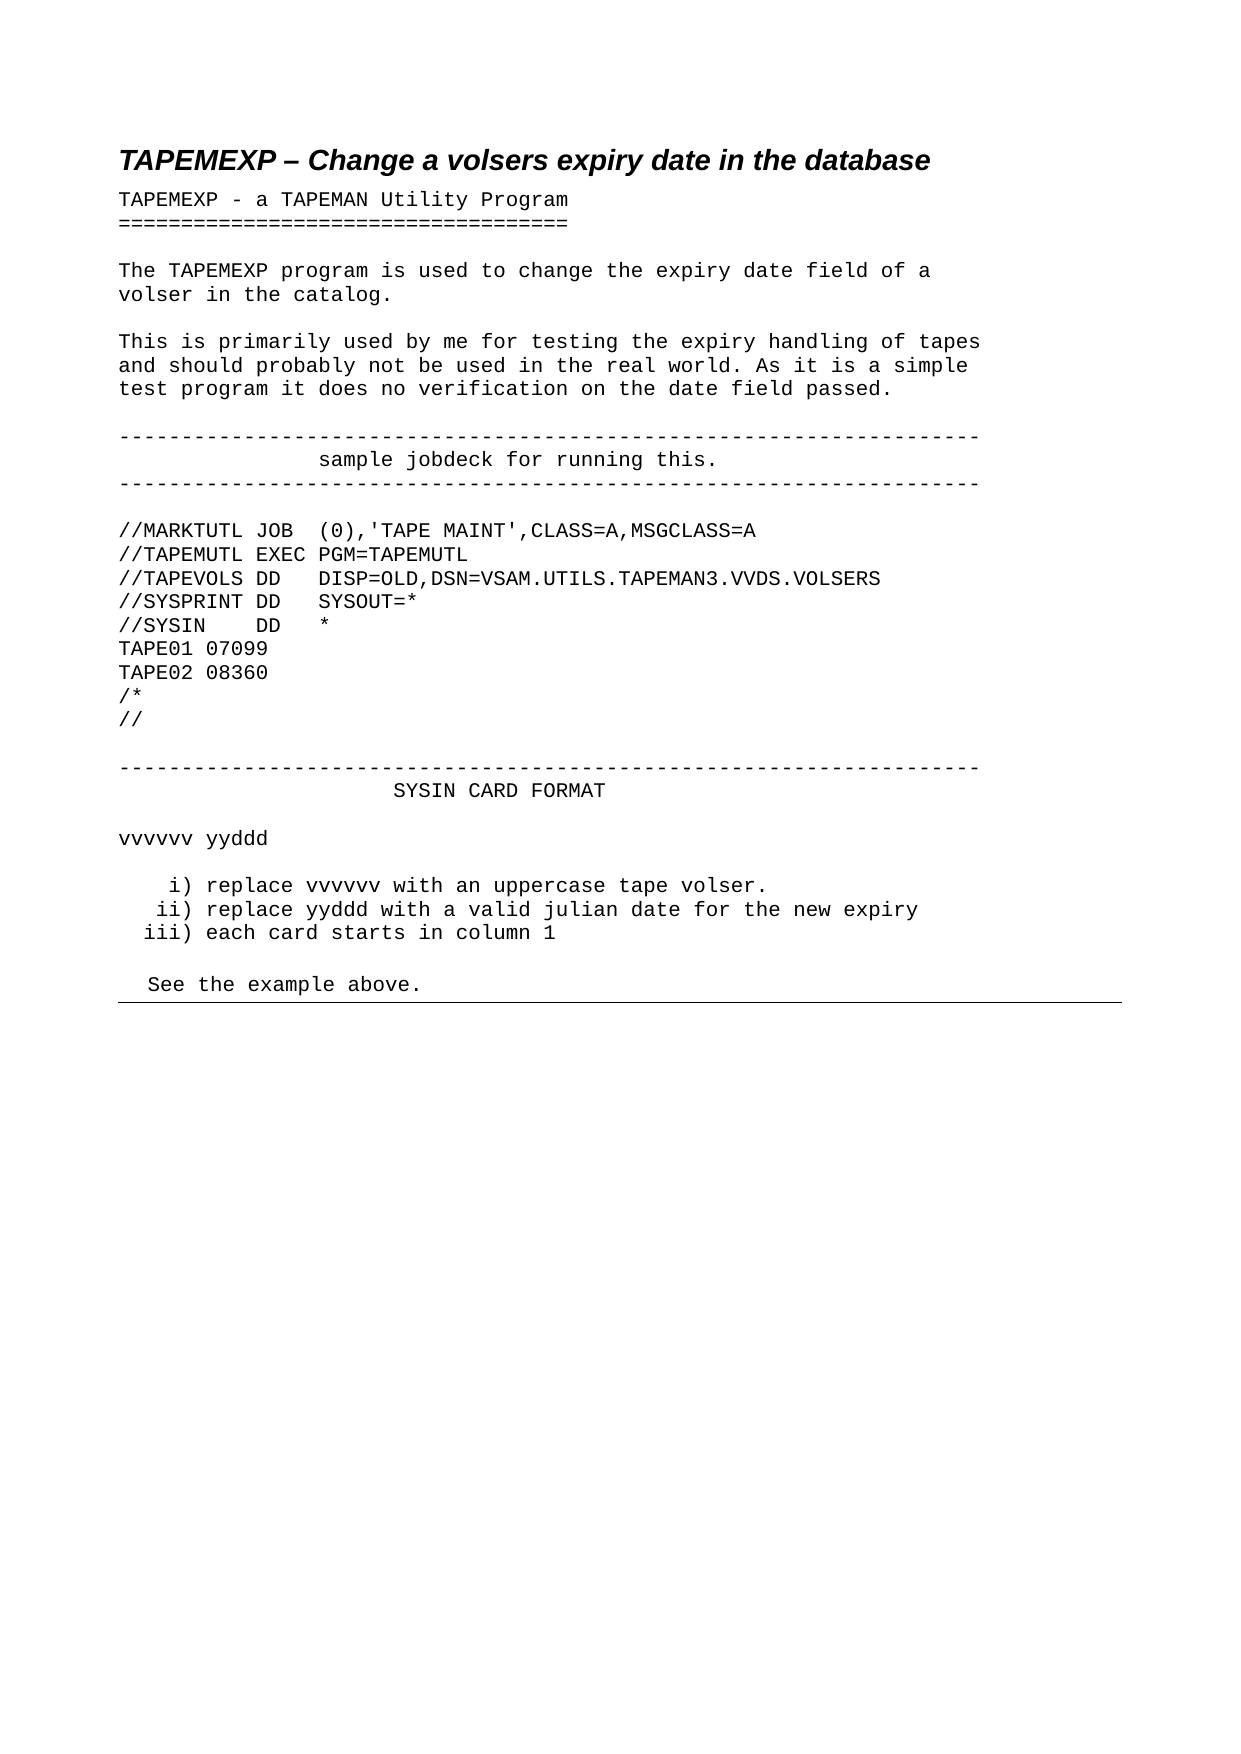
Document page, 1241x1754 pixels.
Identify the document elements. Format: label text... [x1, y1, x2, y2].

text //SYSPRINT DD SYSOUT=* [118, 591, 1122, 615]
text /* [118, 686, 1122, 709]
text //TAPEMUTL EXEC PGM=TAPEMUTL [118, 544, 1122, 567]
text //MARKTUTL JOB (0),'TAPE MAINT',CLASS=A,MSGCLASS=A [118, 520, 1122, 544]
subtitle TAPEMEXP – Change a volsers expiry date in the database [118, 143, 1122, 177]
text sample jobdeck for running this. [118, 449, 1122, 473]
text vvvvvv yyddd [118, 828, 1122, 851]
text TAPE01 07099 [118, 638, 1122, 662]
text --------------------------------------------------------------------- [118, 426, 1122, 449]
text --------------------------------------------------------------------- [118, 473, 1122, 497]
text volser in the catalog. [118, 284, 1122, 307]
text --------------------------------------------------------------------- [118, 757, 1122, 780]
text ==================================== [118, 213, 1122, 236]
text SYSIN CARD FORMAT [118, 780, 1122, 804]
text //TAPEVOLS DD DISP=OLD,DSN=VSAM.UTILS.TAPEMAN3.VVDS.VOLSERS [118, 567, 1122, 591]
text The TAPEMEXP program is used to change the expiry date field of a [118, 260, 1122, 284]
text See the example above. [118, 969, 1122, 1002]
text TAPE02 08360 [118, 662, 1122, 686]
text This is primarily used by me for testing the expiry handling of tapes [118, 331, 1122, 355]
text ii) replace yyddd with a valid julian date for the new expiry [118, 898, 1122, 922]
text test program it does no verification on the date field passed. [118, 378, 1122, 402]
text and should probably not be used in the real world. As it is a simple [118, 355, 1122, 378]
text // [118, 709, 1122, 733]
text TAPEMEXP - a TAPEMAN Utility Program [118, 189, 1122, 213]
text //SYSIN DD * [118, 615, 1122, 638]
text iii) each card starts in column 1 [118, 922, 1122, 946]
text i) replace vvvvvv with an uppercase tape volser. [118, 875, 1122, 898]
